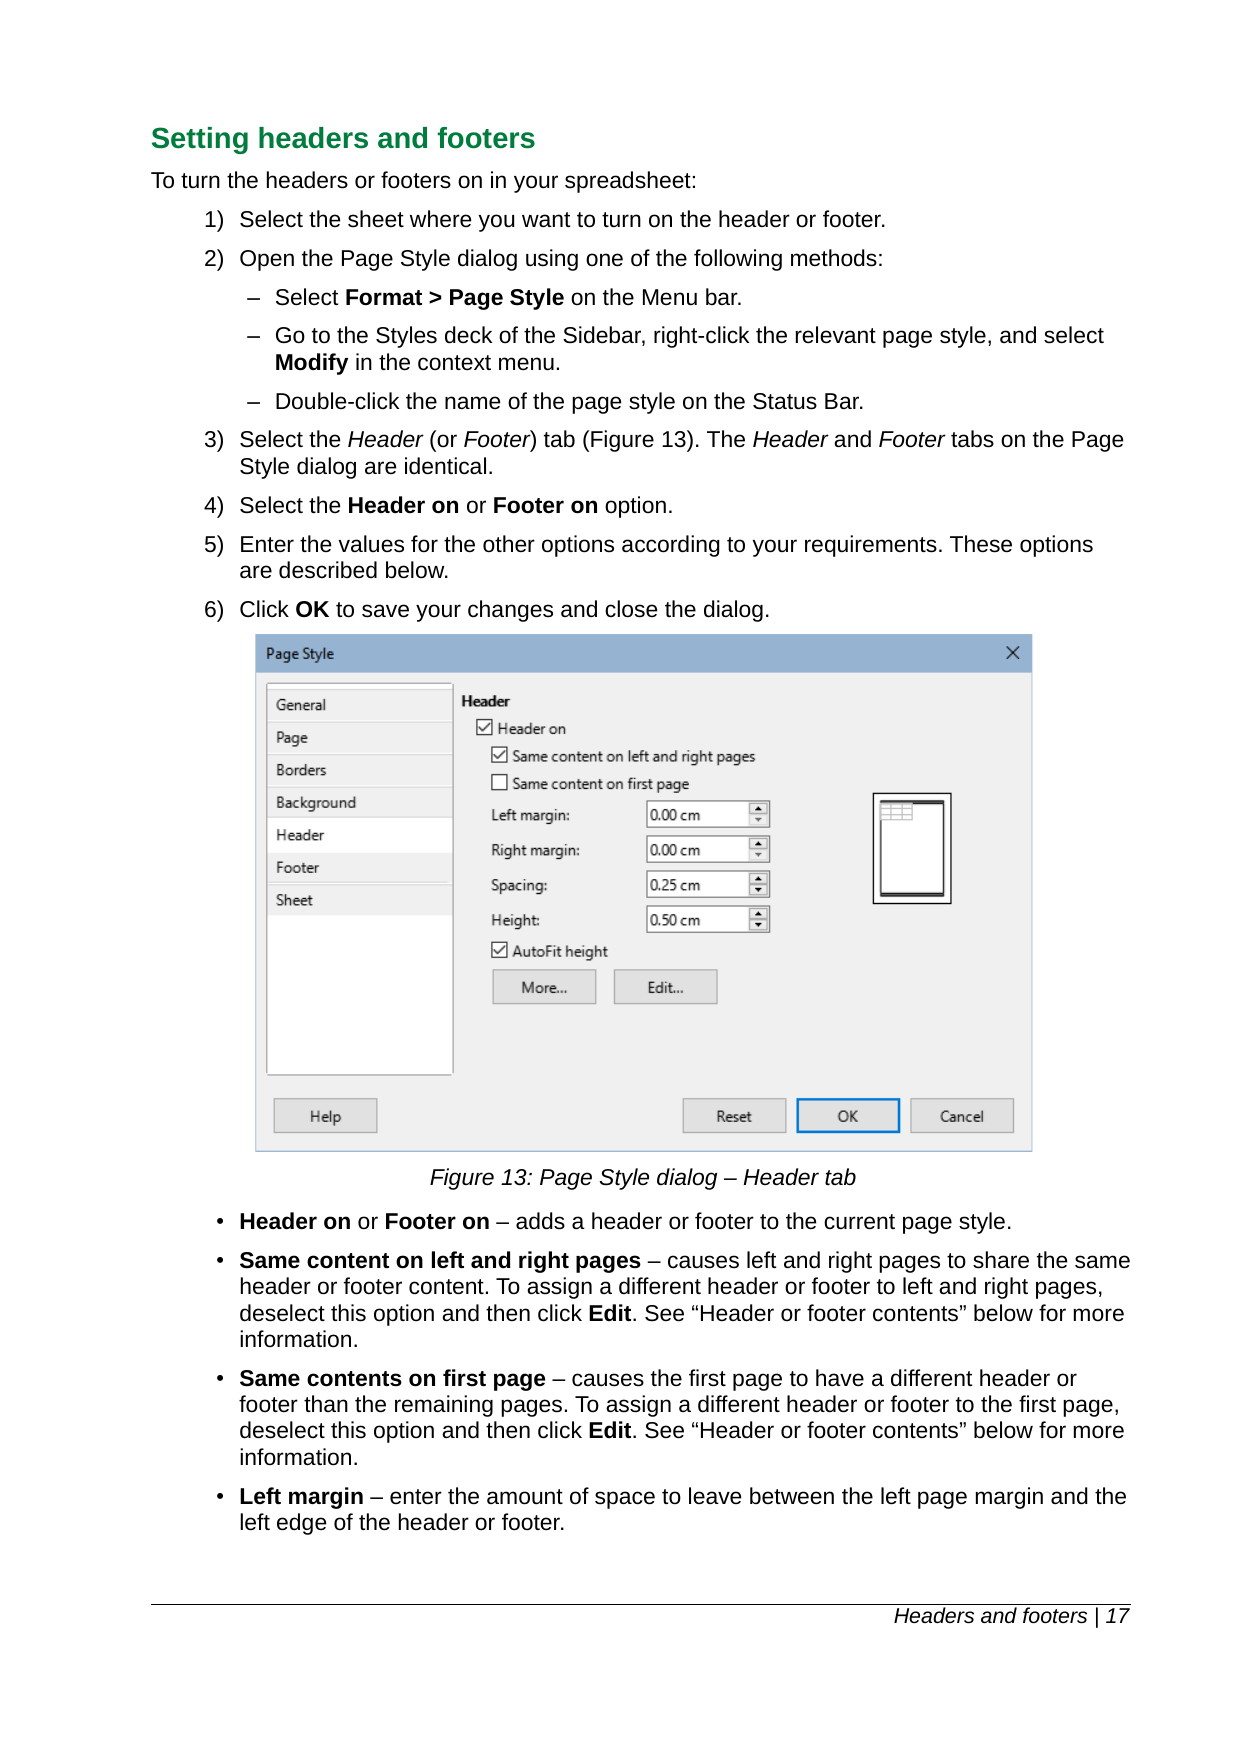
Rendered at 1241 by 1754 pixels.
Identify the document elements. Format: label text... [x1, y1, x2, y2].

list Select Format > Page Style on the Menu bar. [260, 283, 1131, 310]
list Select the Header on or Footer on option. [224, 492, 1131, 518]
list Header on or Footer on – adds a header or footer to the current page style. [224, 1208, 1131, 1234]
list Same content on left and right pages – causes left and right pages to share the same header or footer content. To assign a different header or footer to left and right pages, deselect this option and then click Edit. See “Header or footer contents” below for more information. [224, 1247, 1131, 1352]
list Double-click the name of the page style on the Status Bar. [260, 388, 1131, 414]
list Same contents on first page – causes the first page to have a different header or footer than the remaining pages. To assign a different header or footer to the first page, deselect this option and then click Edit. See “Header or footer contents” below for more information. [224, 1365, 1131, 1470]
text Figure 13: Page Style dialog – Header tab [255, 1164, 1033, 1191]
list To turn the headers or footers on in your spreadsheet: [151, 167, 1131, 193]
list Select the sheet where you want to turn on the header or footer. [224, 206, 1131, 232]
picture [255, 634, 1033, 1152]
list Select the Header (or Footer) tab (Figure 13). The Header and Footer tabs on the Page Style dialog are identical. [224, 426, 1131, 479]
list Go to the Styles deck of the Sidebar, right-click the relevant page style, and select Modify in the context menu. [260, 322, 1131, 375]
list Left margin – enter the amount of space to leave between the left page margin and the left edge of the header or footer. [224, 1483, 1131, 1535]
list Click OK to save your changes and close the dialog. [224, 596, 1131, 622]
list Enter the values for the other options according to your requirements. These options are described below. [224, 531, 1131, 583]
subtitle Setting headers and footers [151, 121, 1131, 154]
list Open the Page Style dialog using one of the following methods: [224, 245, 1131, 271]
